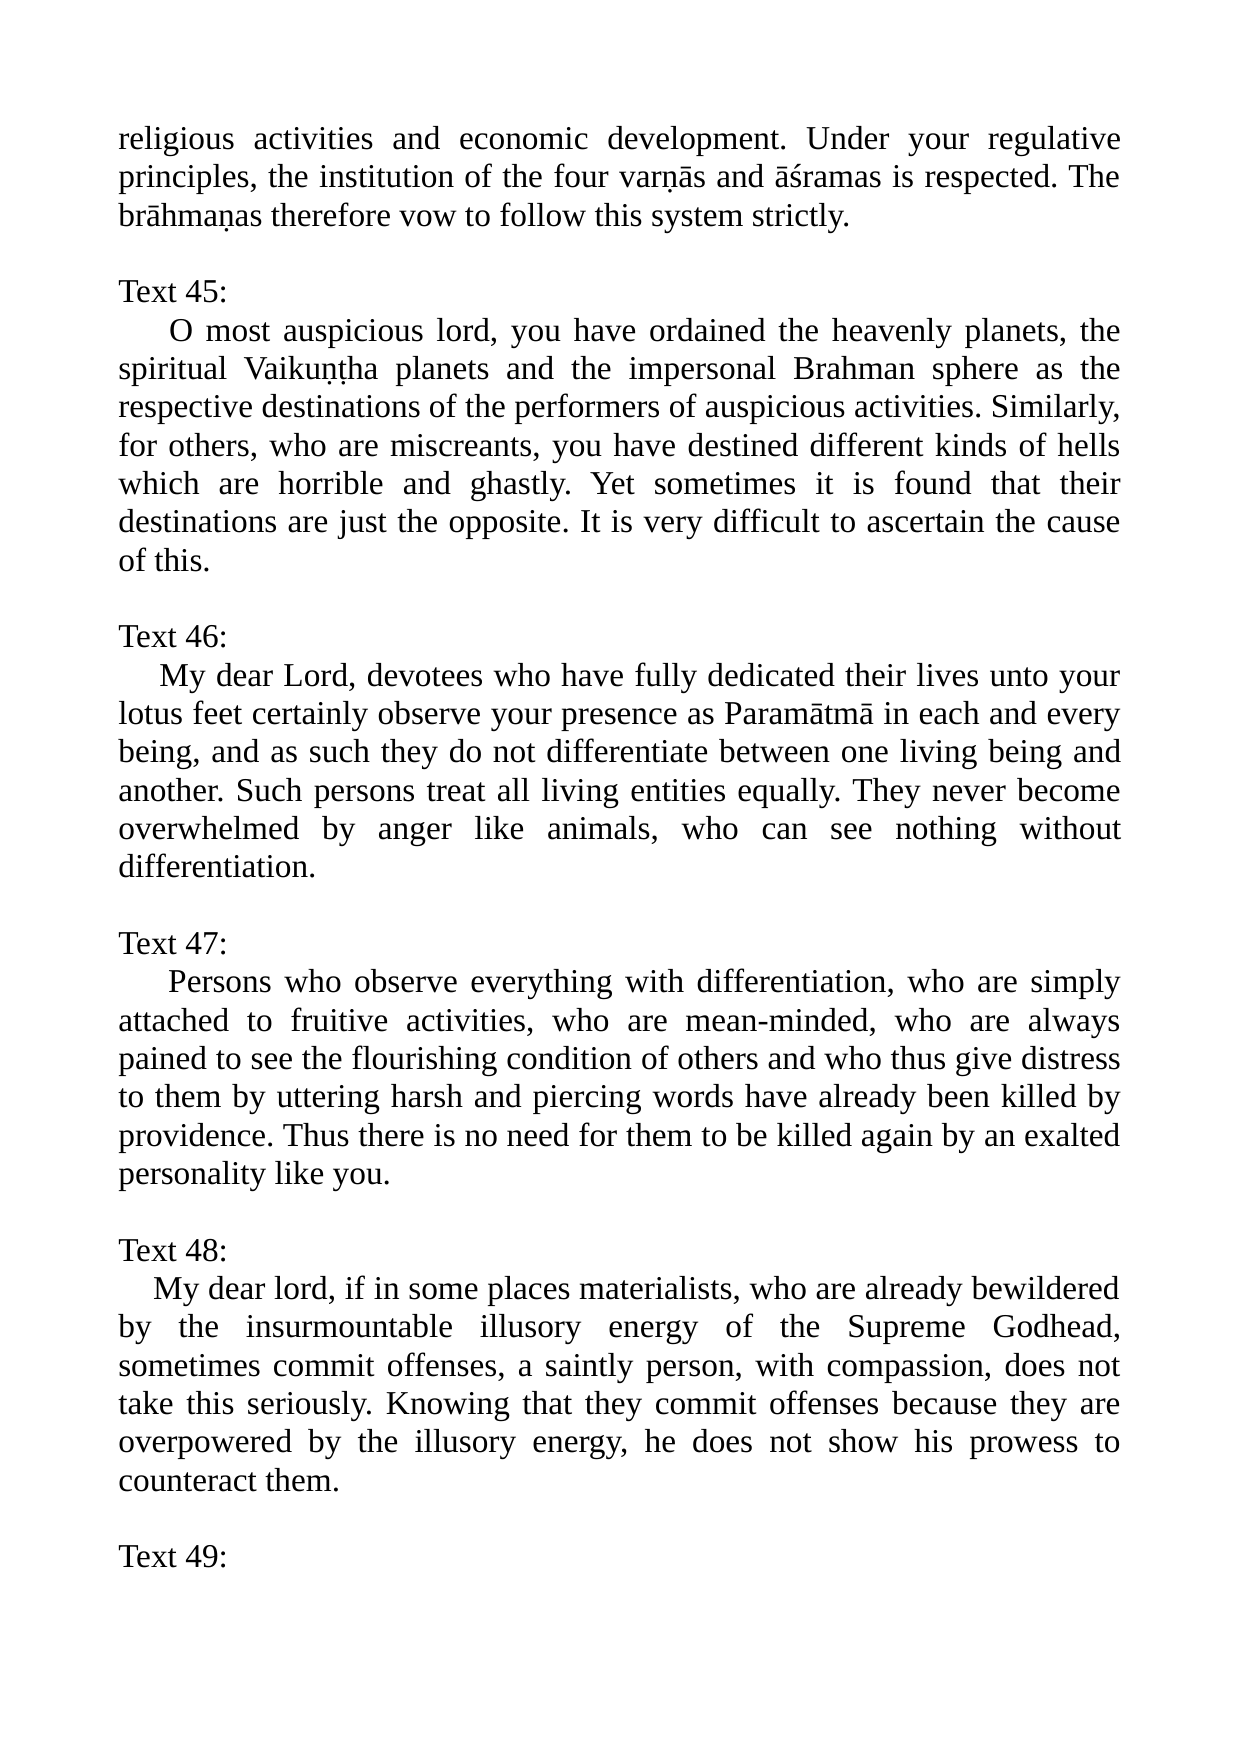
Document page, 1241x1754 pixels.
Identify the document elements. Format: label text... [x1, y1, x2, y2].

text Text 45: [118, 271, 1122, 310]
text O most auspicious lord, you have ordained the heavenly planets, the spiritual Vaikuṇṭha planets and the impersonal Brahman sphere as the respective destinations of the performers of auspicious activities. Similarly, for others, who are miscreants, you have destined different kinds of hells which are horrible and ghastly. Yet sometimes it is found that their destinations are just the opposite. It is very difficult to ascertain the cause of this. [118, 310, 1122, 578]
text Text 49: [118, 1536, 1122, 1575]
text Text 48: [118, 1230, 1122, 1268]
text My dear Lord, devotees who have fully dedicated their lives unto your lotus feet certainly observe your presence as Paramātmā in each and every being, and as such they do not differentiate between one living being and another. Such persons treat all living entities equally. They never become overwhelmed by anger like animals, who can see nothing without differentiation. [118, 655, 1122, 885]
text Text 47: [118, 923, 1122, 961]
text Text 46: [118, 616, 1122, 655]
text My dear lord, if in some places materialists, who are already bewildered by the insurmountable illusory energy of the Supreme Godhead, sometimes commit offenses, a saintly person, with compassion, does not take this seriously. Knowing that they commit offenses because they are overpowered by the illusory energy, he does not show his prowess to counteract them. [118, 1268, 1122, 1498]
text Persons who observe everything with differentiation, who are simply attached to fruitive activities, who are mean-minded, who are always pained to see the flourishing condition of others and who thus give distress to them by uttering harsh and piercing words have already been killed by providence. Thus there is no need for them to be killed again by an exalted personality like you. [118, 961, 1122, 1191]
text religious activities and economic development. Under your regulative principles, the institution of the four varṇās and āśramas is respected. The brāhmaṇas therefore vow to follow this system strictly. [118, 118, 1122, 233]
